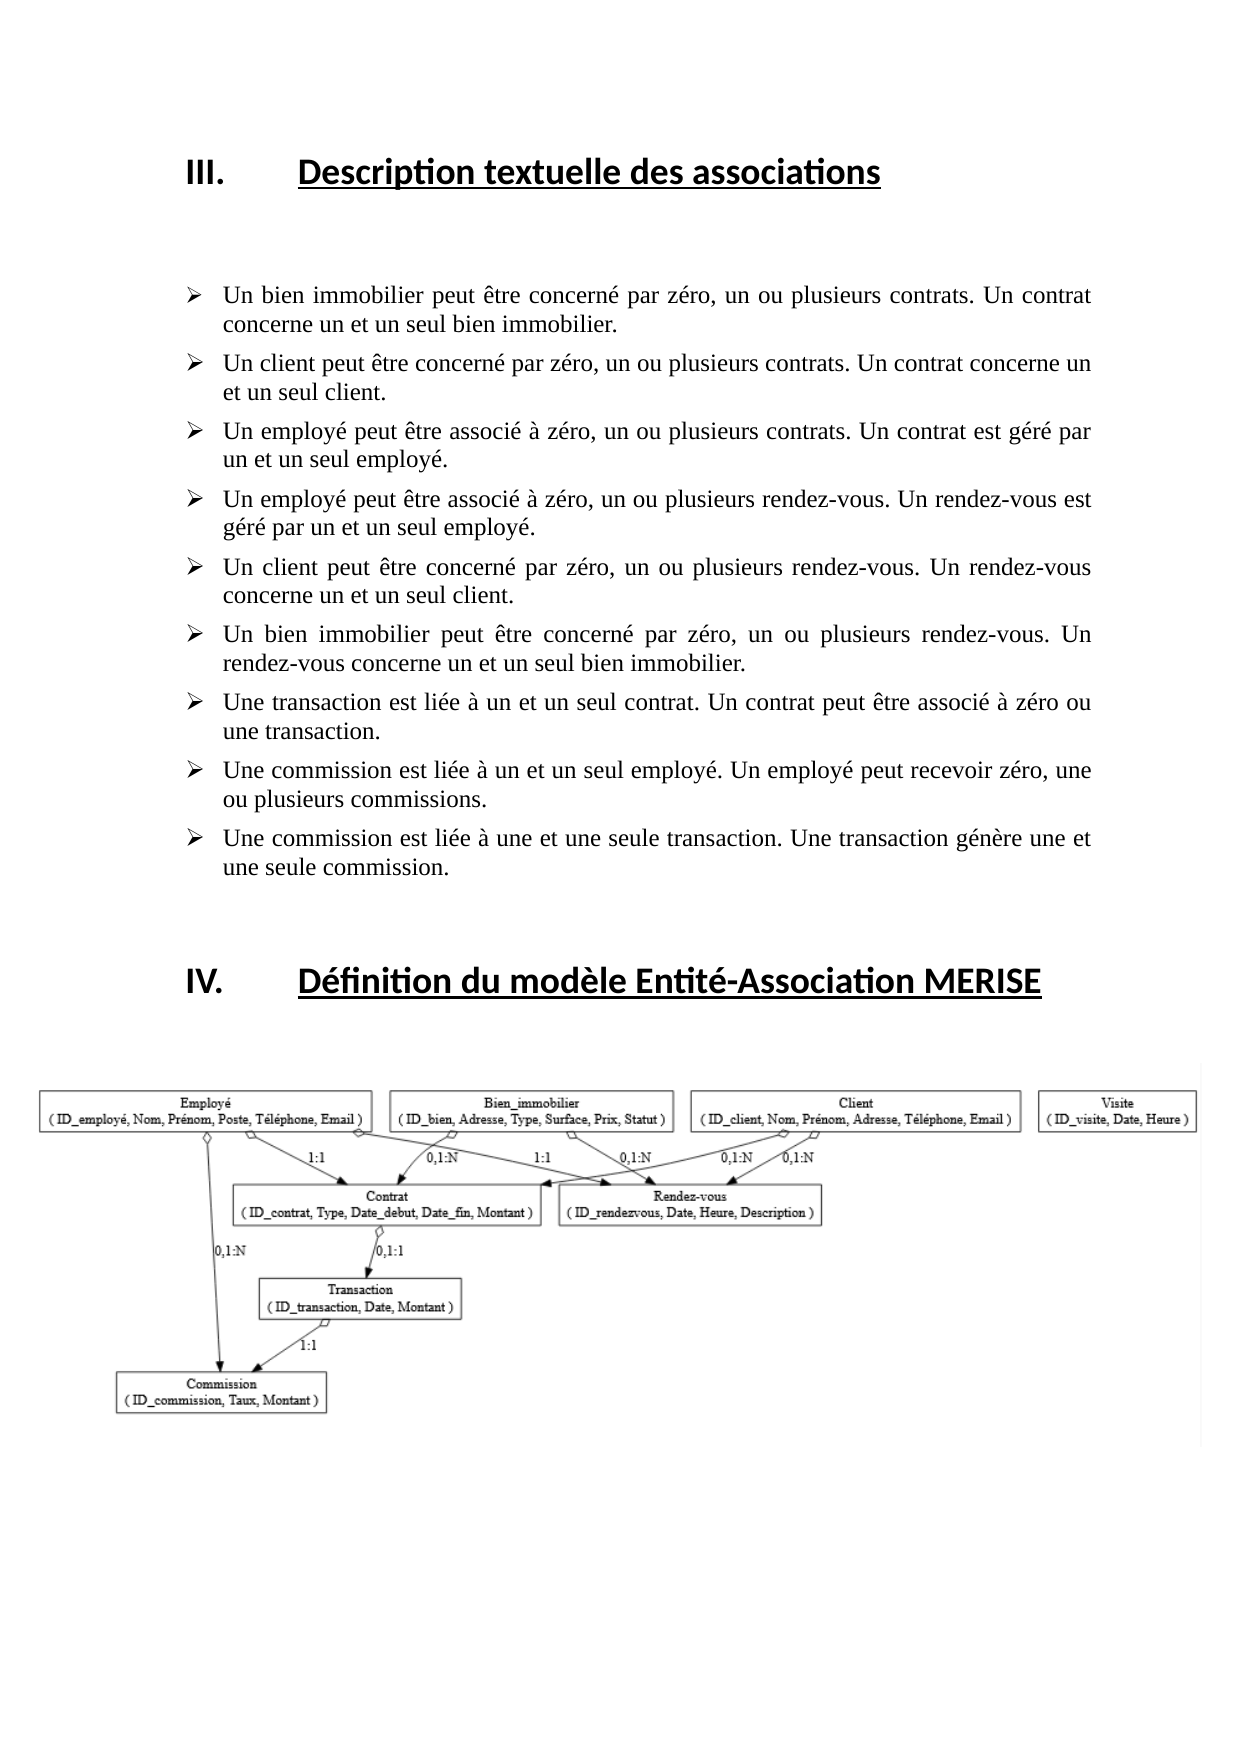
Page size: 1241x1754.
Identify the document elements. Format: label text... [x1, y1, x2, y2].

list Définition du modèle Entité-Association MERISE [185, 957, 1093, 1003]
list Description textuelle des associations [185, 148, 1093, 193]
list Un employé peut être associé à zéro, un ou plusieurs contrats. Un contrat est géré par un et un seul employé. [185, 416, 1093, 473]
list Une commission est liée à un et un seul employé. Un employé peut recevoir zéro, une ou plusieurs commissions. [185, 755, 1093, 813]
list Une transaction est liée à un et un seul contrat. Un contrat peut être associé à zéro ou une transaction. [185, 687, 1093, 745]
list Un client peut être concerné par zéro, un ou plusieurs rendez-vous. Un rendez-vous concerne un et un seul client. [185, 552, 1093, 609]
list Un client peut être concerné par zéro, un ou plusieurs contrats. Un contrat concerne un et un seul client. [185, 348, 1093, 405]
list Une commission est liée à une et une seule transaction. Une transaction génère une et une seule commission. [185, 823, 1093, 881]
list Un bien immobilier peut être concerné par zéro, un ou plusieurs contrats. Un contrat concerne un et un seul bien immobilier. [185, 280, 1093, 337]
picture [38, 1063, 1202, 1447]
list Un bien immobilier peut être concerné par zéro, un ou plusieurs rendez-vous. Un rendez-vous concerne un et un seul bien immobilier. [185, 619, 1093, 677]
list Un employé peut être associé à zéro, un ou plusieurs rendez-vous. Un rendez-vous est géré par un et un seul employé. [185, 484, 1093, 541]
